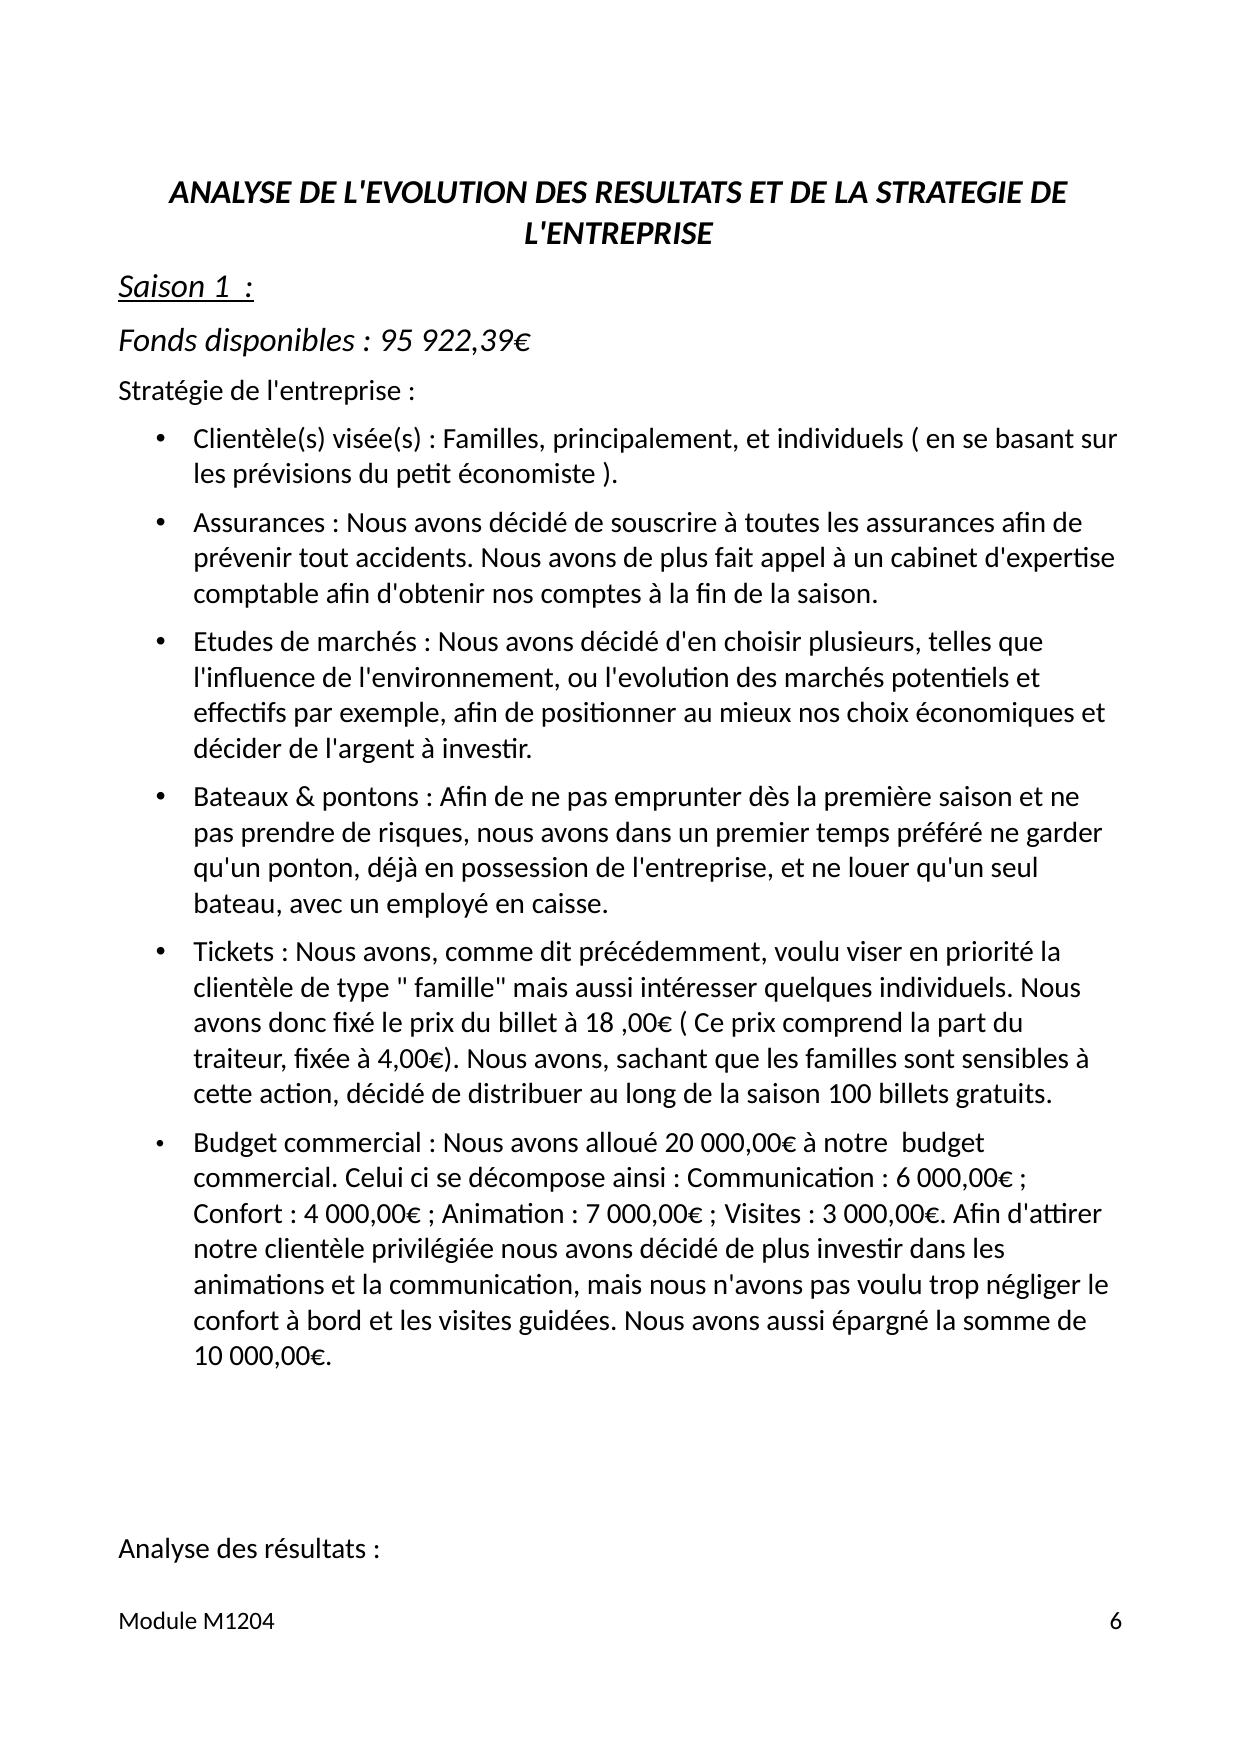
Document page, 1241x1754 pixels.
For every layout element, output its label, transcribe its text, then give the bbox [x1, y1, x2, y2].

text Stratégie de l'entreprise : [118, 372, 1122, 407]
list Etudes de marchés : Nous avons décidé d'en choisir plusieurs, telles que l'influence de l'environnement, ou l'evolution des marchés potentiels et effectifs par exemple, afin de positionner au mieux nos choix économiques et décider de l'argent à investir. [156, 623, 1122, 766]
list Tickets : Nous avons, comme dit précédemment, voulu viser en priorité la clientèle de type " famille" mais aussi intéresser quelques individuels. Nous avons donc fixé le prix du billet à 18 ,00€ ( Ce prix comprend la part du traiteur, fixée à 4,00€). Nous avons, sachant que les familles sont sensibles à cette action, décidé de distribuer au long de la saison 100 billets gratuits. [156, 933, 1122, 1111]
list Assurances : Nous avons décidé de souscrire à toutes les assurances afin de prévenir tout accidents. Nous avons de plus fait appel à un cabinet d'expertise comptable afin d'obtenir nos comptes à la fin de la saison. [156, 504, 1122, 611]
text ANALYSE DE L'EVOLUTION DES RESULTATS ET DE LA STRATEGIE DE L'ENTREPRISE [118, 171, 1122, 253]
text Saison 1 : [118, 265, 1122, 306]
list Bateaux & pontons : Afin de ne pas emprunter dès la première saison et ne pas prendre de risques, nous avons dans un premier temps préféré ne garder qu'un ponton, déjà en possession de l'entreprise, et ne louer qu'un seul bateau, avec un employé en caisse. [156, 778, 1122, 921]
list Clientèle(s) visée(s) : Familles, principalement, et individuels ( en se basant sur les prévisions du petit économiste ). [156, 420, 1122, 491]
text Analyse des résultats : [118, 1530, 1122, 1566]
list Budget commercial : Nous avons alloué 20 000,00€ à notre budget commercial. Celui ci se décompose ainsi : Communication : 6 000,00€ ; Confort : 4 000,00€ ; Animation : 7 000,00€ ; Visites : 3 000,00€. Afin d'attirer notre clientèle privilégiée nous avons décidé de plus investir dans les animations et la communication, mais nous n'avons pas voulu trop négliger le confort à bord et les visites guidées. Nous avons aussi épargné la somme de 10 000,00€. [156, 1124, 1122, 1373]
text Fonds disponibles : 95 922,39€ [118, 318, 1122, 359]
